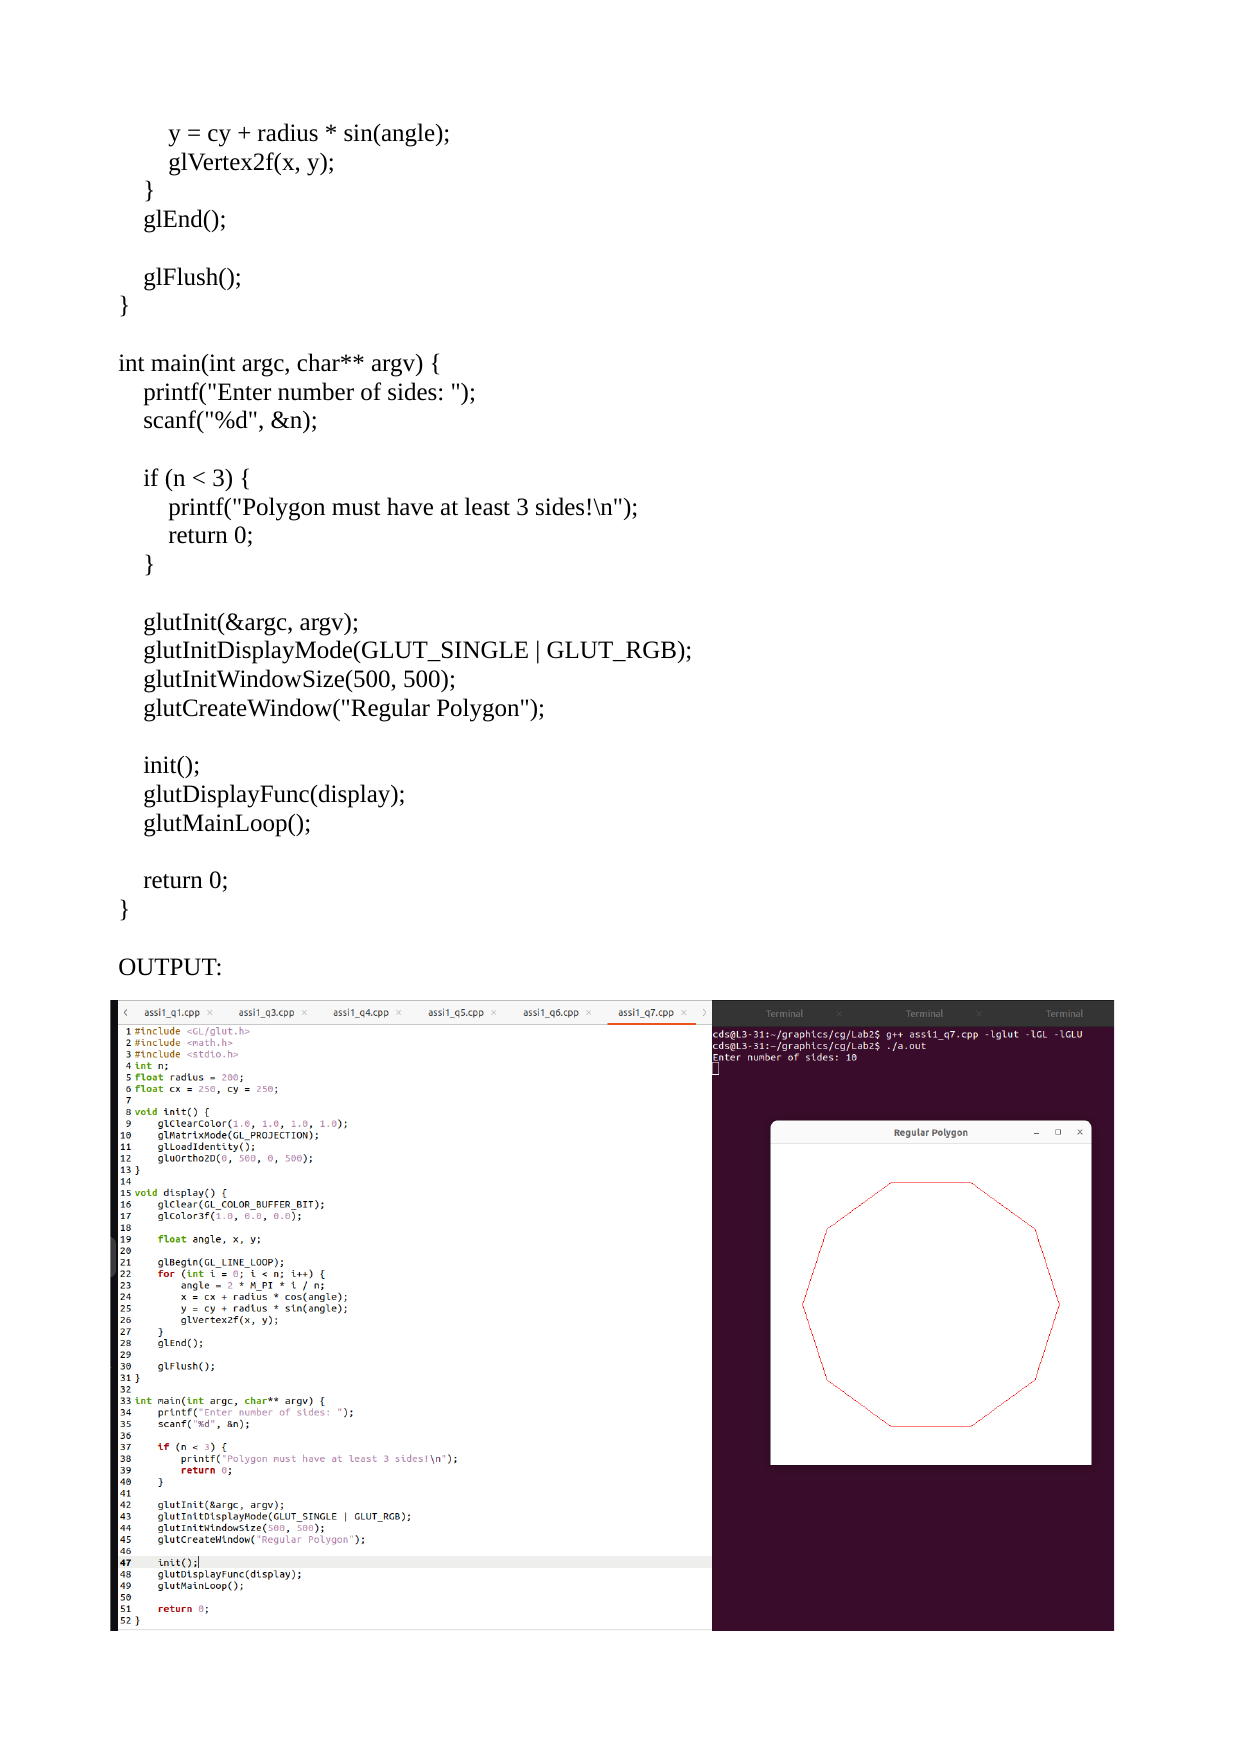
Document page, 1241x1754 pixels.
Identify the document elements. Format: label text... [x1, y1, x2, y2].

text OUTPUT: [118, 952, 1122, 981]
text glutCreateWindow("Regular Polygon"); [118, 693, 1122, 722]
text glutInit(&argc, argv); [118, 607, 1122, 636]
picture [110, 1000, 1115, 1631]
text return 0; [118, 521, 1122, 549]
text if (n < 3) { [118, 463, 1122, 492]
text glutInitWindowSize(500, 500); [118, 664, 1122, 693]
text glVertex2f(x, y); [118, 147, 1122, 176]
text } [118, 894, 1122, 923]
text glutDisplayFunc(display); [118, 779, 1122, 808]
text int main(int argc, char** argv) { [118, 348, 1122, 377]
text return 0; [118, 866, 1122, 894]
text printf("Polygon must have at least 3 sides!\n"); [118, 492, 1122, 521]
text y = cy + radius * sin(angle); [118, 118, 1122, 147]
text scanf("%d", &n); [118, 406, 1122, 434]
text } [118, 291, 1122, 319]
text } [118, 176, 1122, 204]
text glutMainLoop(); [118, 808, 1122, 837]
text } [118, 549, 1122, 578]
text glEnd(); [118, 204, 1122, 233]
text init(); [118, 751, 1122, 779]
text glFlush(); [118, 262, 1122, 291]
text printf("Enter number of sides: "); [118, 377, 1122, 406]
text glutInitDisplayMode(GLUT_SINGLE | GLUT_RGB); [118, 636, 1122, 664]
